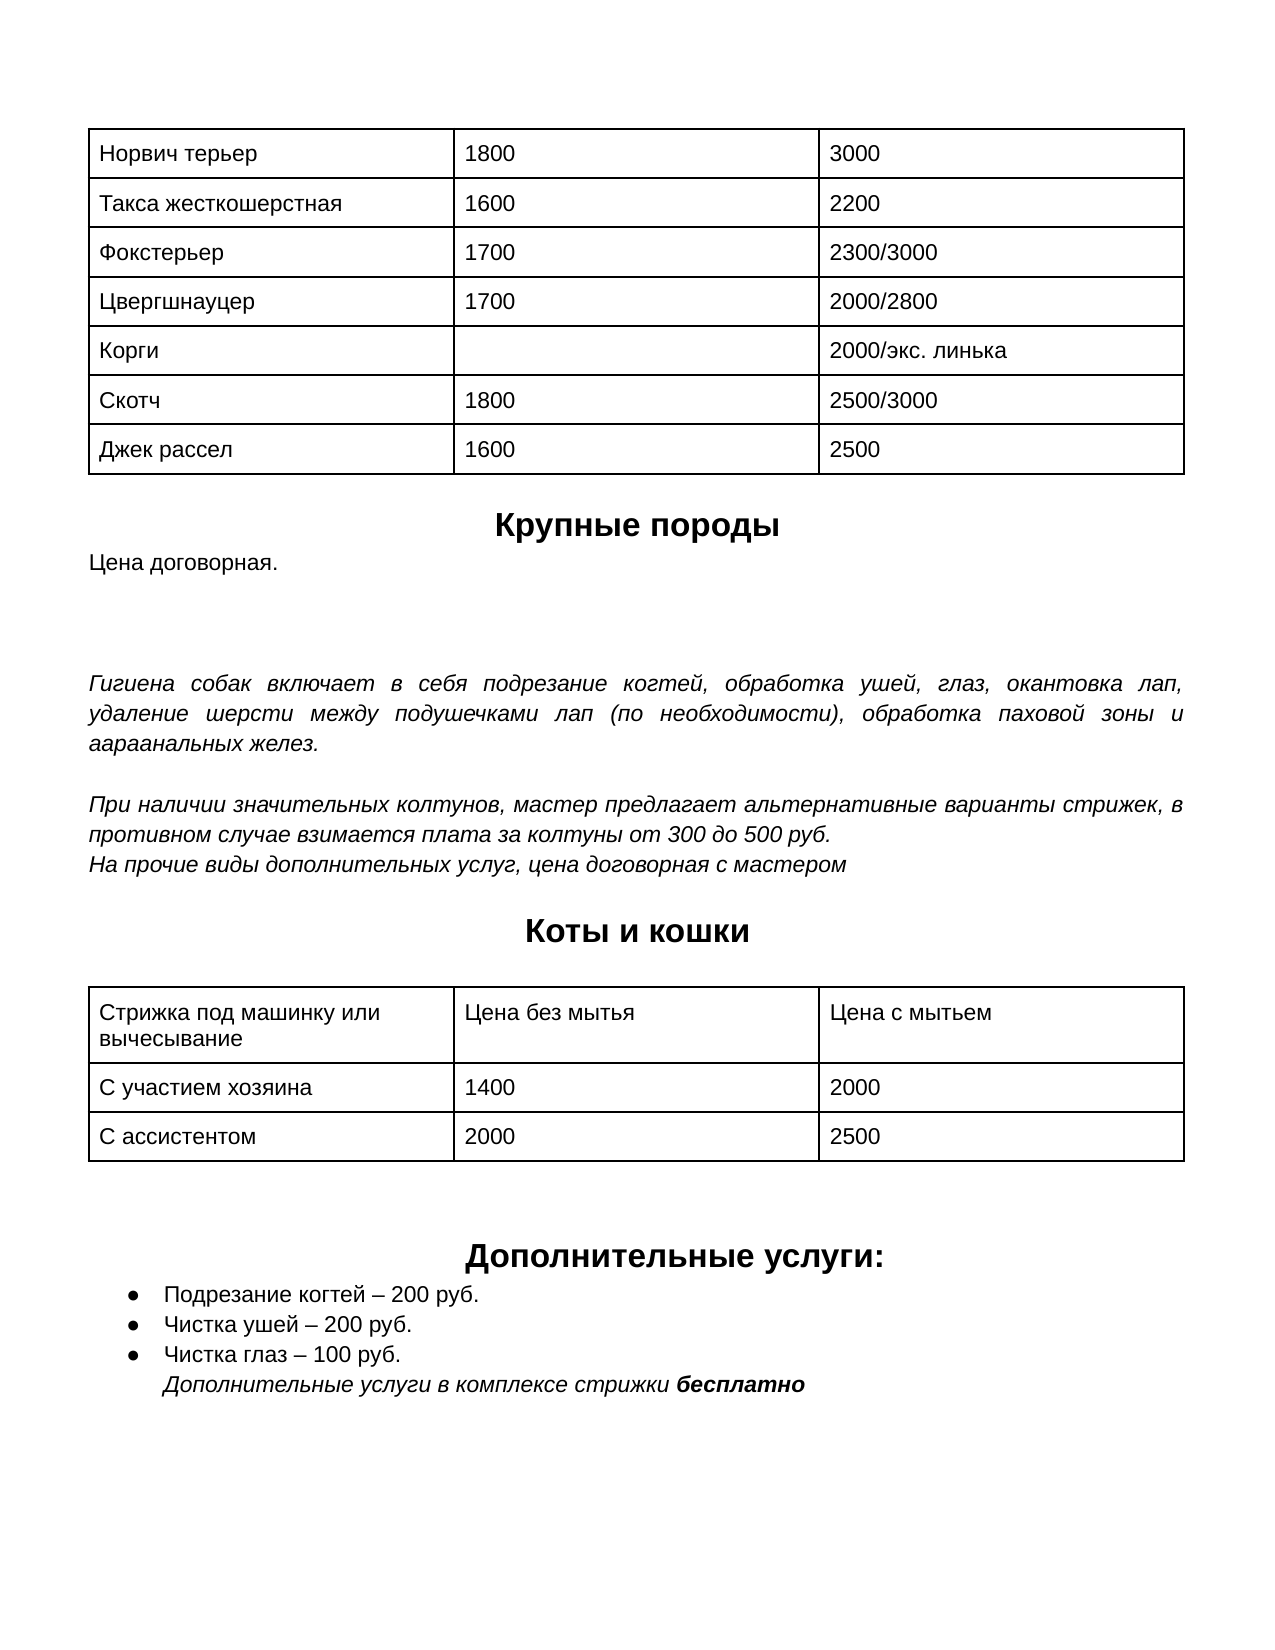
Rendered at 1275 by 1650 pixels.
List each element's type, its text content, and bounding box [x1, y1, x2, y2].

text На прочие виды дополнительных услуг, цена договорная с мастером [88, 851, 1186, 877]
text Цена договорная. [88, 549, 1186, 575]
text Коты и кошки [88, 912, 1186, 950]
table_cell 2300/3000 [820, 228, 1183, 276]
text Крупные породы [88, 505, 1186, 543]
table_cell Корги [90, 327, 453, 374]
table_header Цена с мытьем [820, 988, 1183, 1062]
text Дополнительные услуги: [88, 1237, 1186, 1275]
table_cell 2000/2800 [820, 278, 1183, 325]
table_cell 1800 [455, 130, 818, 177]
table_cell 2500/3000 [820, 376, 1183, 423]
table_cell 2200 [820, 179, 1183, 226]
table_cell 2500 [820, 425, 1183, 473]
table_cell 1700 [455, 278, 818, 325]
text Дополнительные услуги в комплексе стрижки бесплатно [88, 1371, 1186, 1398]
table_cell 1400 [455, 1064, 818, 1111]
text Гигиена собак включает в себя подрезание когтей, обработка ушей, глаз, окантовка лап, удаление шерсти между подушечками лап (по необходимости), обработка паховой зоны и аараанальных желез. [88, 670, 1186, 757]
table_cell [455, 327, 818, 374]
table_cell Цвергшнауцер [90, 278, 453, 325]
table_cell 2500 [820, 1113, 1183, 1160]
table_cell 1600 [455, 179, 818, 226]
table_cell 1800 [455, 376, 818, 423]
table_header Стрижка под машинку или вычесывание [90, 988, 453, 1062]
table_cell 3000 [820, 130, 1183, 177]
table_cell 2000/экс. линька [820, 327, 1183, 374]
table_cell 1700 [455, 228, 818, 276]
list Подрезание когтей – 200 руб. [126, 1281, 1186, 1307]
table_cell Норвич терьер [90, 130, 453, 177]
table_cell Такса жесткошерстная [90, 179, 453, 226]
table_cell 1600 [455, 425, 818, 473]
table_cell 2000 [820, 1064, 1183, 1111]
table_cell Фокстерьер [90, 228, 453, 276]
table_cell Скотч [90, 376, 453, 423]
table_header Цена без мытья [455, 988, 818, 1062]
table_cell С участием хозяина [90, 1064, 453, 1111]
table_cell Джек рассел [90, 425, 453, 473]
table_cell 2000 [455, 1113, 818, 1160]
table_cell С ассистентом [90, 1113, 453, 1160]
list Чистка ушей – 200 руб. [126, 1311, 1186, 1337]
list Чистка глаз – 100 руб. [126, 1341, 1186, 1367]
text При наличии значительных колтунов, мастер предлагает альтернативные варианты стрижек, в противном случае взимается плата за колтуны от 300 до 500 руб. [88, 791, 1186, 847]
